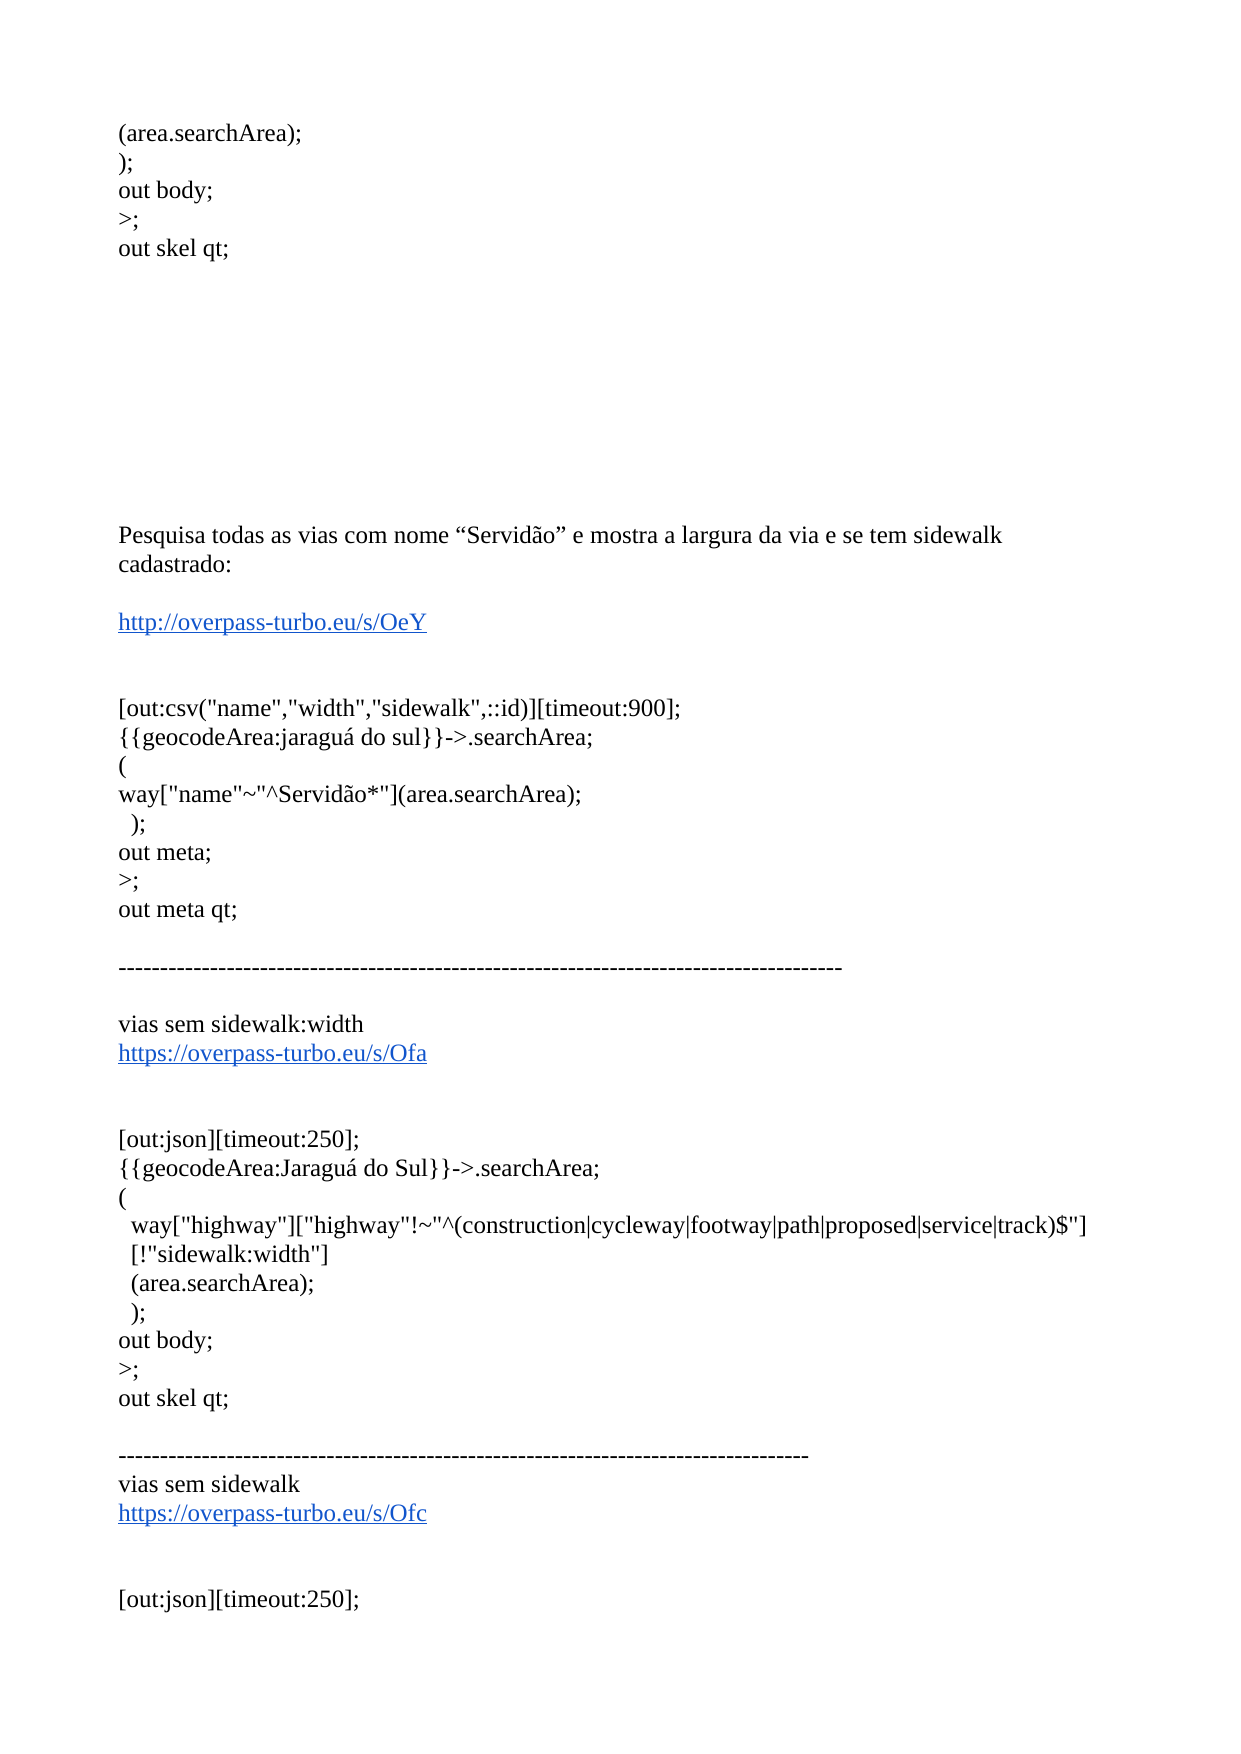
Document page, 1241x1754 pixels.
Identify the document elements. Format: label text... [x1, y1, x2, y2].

text out skel qt; [118, 1383, 1122, 1412]
text out meta; [118, 837, 1122, 866]
text ( [118, 1182, 1122, 1211]
text --------------------------------------------------------------------------------------- [118, 952, 1122, 981]
text https://overpass-turbo.eu/s/Ofa [118, 1038, 1122, 1067]
text Pesquisa todas as vias com nome “Servidão” e mostra a largura da via e se tem sidewalk cadastrado: [118, 521, 1122, 578]
text {{geocodeArea:jaraguá do sul}}->.searchArea; [118, 722, 1122, 751]
text (area.searchArea); [118, 118, 1122, 147]
text >; [118, 204, 1122, 233]
text out body; [118, 176, 1122, 204]
text >; [118, 1354, 1122, 1383]
text vias sem sidewalk [118, 1469, 1122, 1498]
text (area.searchArea); [118, 1268, 1122, 1297]
text http://overpass-turbo.eu/s/OeY [118, 607, 1122, 636]
text ); [118, 808, 1122, 837]
text out body; [118, 1326, 1122, 1354]
text >; [118, 866, 1122, 894]
text ); [118, 147, 1122, 176]
text out skel qt; [118, 233, 1122, 262]
text vias sem sidewalk:width [118, 1009, 1122, 1038]
text way["name"~"^Servidão*"](area.searchArea); [118, 779, 1122, 808]
text [out:json][timeout:250]; [118, 1584, 1122, 1613]
text [out:csv("name","width","sidewalk",::id)][timeout:900]; [118, 693, 1122, 722]
text [out:json][timeout:250]; [118, 1124, 1122, 1153]
text way["highway"]["highway"!~"^(construction|cycleway|footway|path|proposed|service|track)$"] [118, 1211, 1122, 1239]
text ); [118, 1297, 1122, 1326]
text {{geocodeArea:Jaraguá do Sul}}->.searchArea; [118, 1153, 1122, 1182]
text ( [118, 751, 1122, 779]
text [!"sidewalk:width"] [118, 1239, 1122, 1268]
text https://overpass-turbo.eu/s/Ofc [118, 1498, 1122, 1527]
text out meta qt; [118, 894, 1122, 923]
text ----------------------------------------------------------------------------------- [118, 1441, 1122, 1469]
